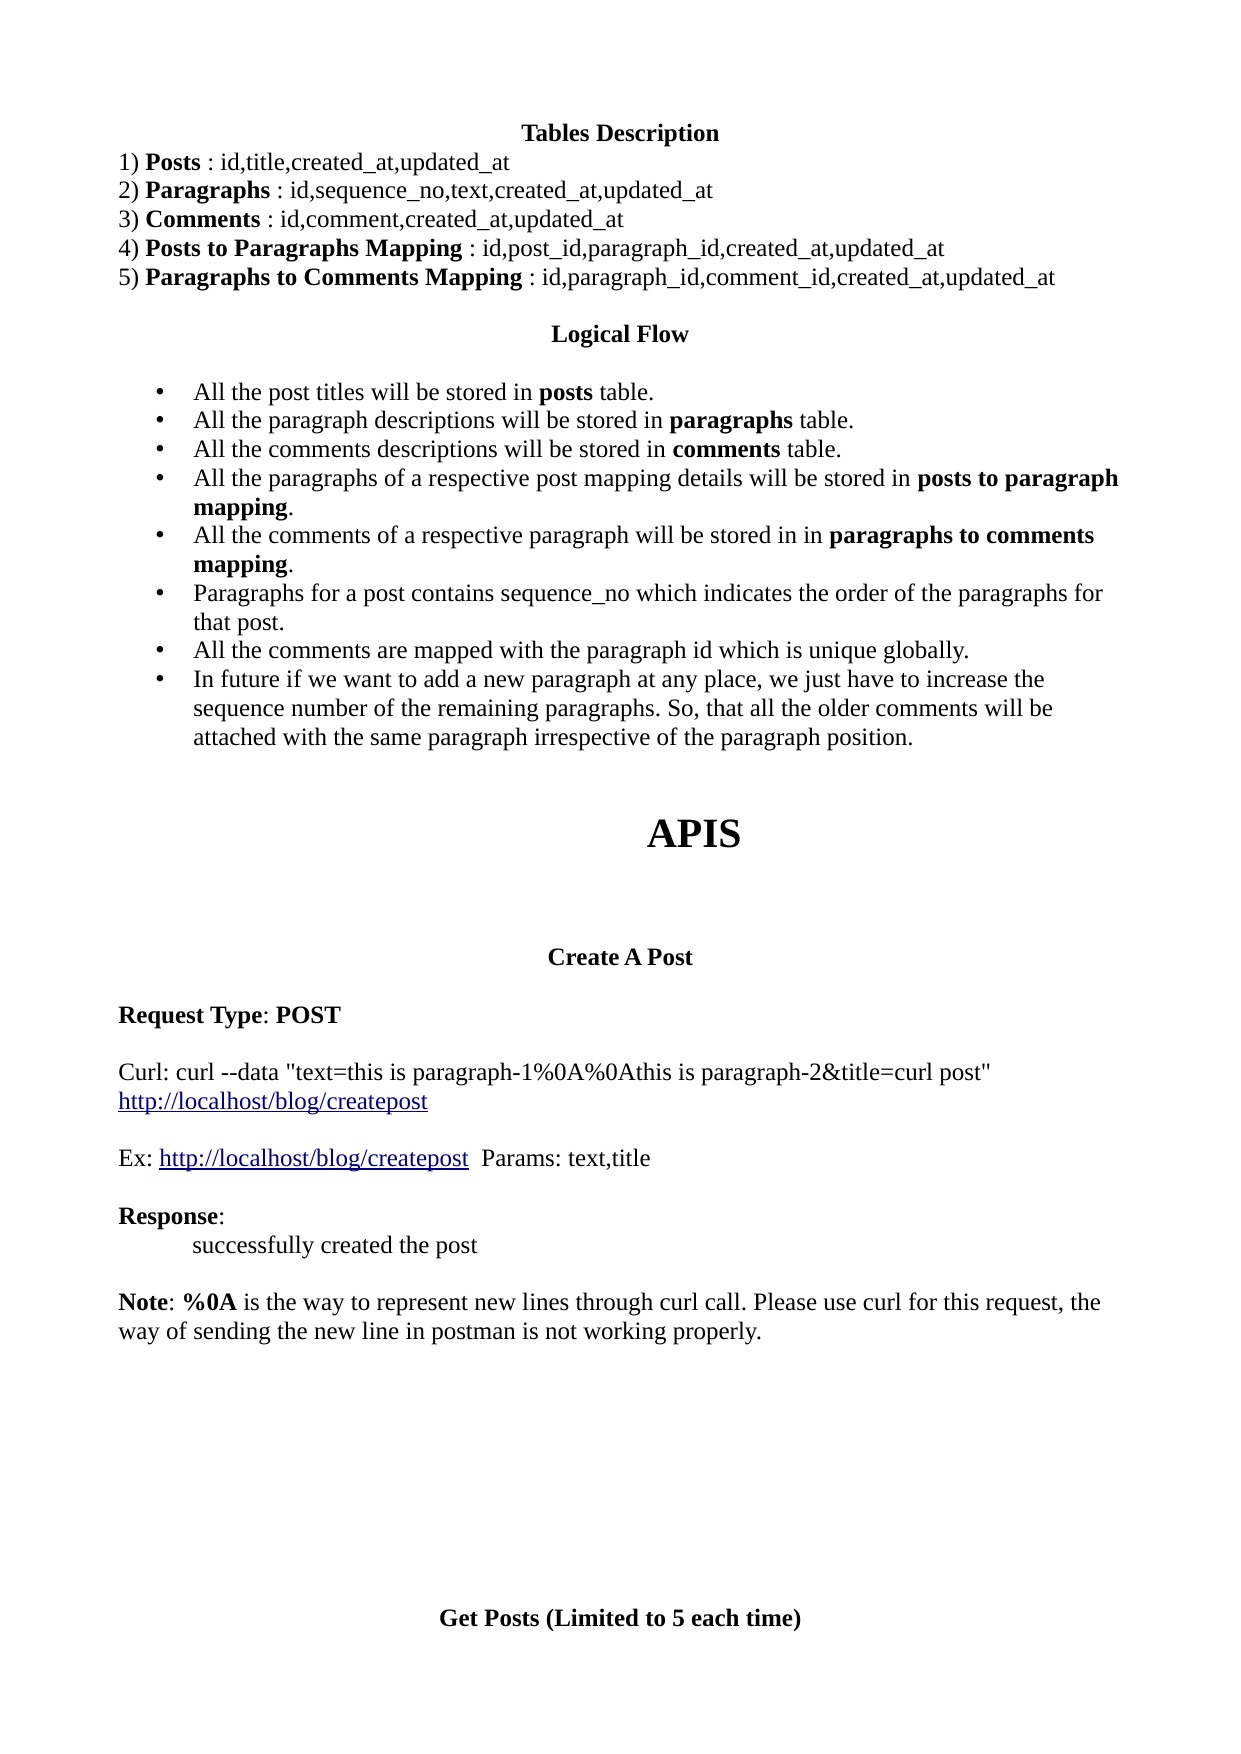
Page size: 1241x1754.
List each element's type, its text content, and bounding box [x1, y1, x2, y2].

text Logical Flow [118, 319, 1122, 348]
text 3) Comments : id,comment,created_at,updated_at [118, 204, 1122, 233]
list All the comments descriptions will be stored in comments table. [156, 434, 1122, 463]
text Ex: http://localhost/blog/createpost Params: text,title [118, 1143, 1122, 1172]
text Response: [118, 1201, 1122, 1230]
text APIS [118, 808, 1122, 856]
list All the paragraph descriptions will be stored in paragraphs table. [156, 406, 1122, 434]
text Request Type: POST [118, 1000, 1122, 1028]
list All the comments of a respective paragraph will be stored in in paragraphs to comments mapping. [156, 521, 1122, 578]
text successfully created the post [118, 1230, 1122, 1258]
text Tables Description [118, 118, 1122, 147]
list Paragraphs for a post contains sequence_no which indicates the order of the paragraphs for that post. [156, 578, 1122, 636]
text Create A Post [118, 942, 1122, 971]
text 5) Paragraphs to Comments Mapping : id,paragraph_id,comment_id,created_at,updated_at [118, 262, 1122, 291]
list All the post titles will be stored in posts table. [156, 377, 1122, 406]
text 4) Posts to Paragraphs Mapping : id,post_id,paragraph_id,created_at,updated_at [118, 233, 1122, 262]
text Note: %0A is the way to represent new lines through curl call. Please use curl for this request, the way of sending the new line in postman is not working properly. [118, 1287, 1122, 1345]
text Curl: curl --data "text=this is paragraph-1%0A%0Athis is paragraph-2&title=curl post" http://localhost/blog/createpost [118, 1057, 1122, 1115]
list All the comments are mapped with the paragraph id which is unique globally. [156, 636, 1122, 664]
text Get Posts (Limited to 5 each time) [118, 1603, 1122, 1632]
list In future if we want to add a new paragraph at any place, we just have to increase the sequence number of the remaining paragraphs. So, that all the older comments will be attached with the same paragraph irrespective of the paragraph position. [156, 664, 1122, 751]
text 1) Posts : id,title,created_at,updated_at [118, 147, 1122, 176]
text 2) Paragraphs : id,sequence_no,text,created_at,updated_at [118, 176, 1122, 204]
list All the paragraphs of a respective post mapping details will be stored in posts to paragraph mapping. [156, 463, 1122, 521]
